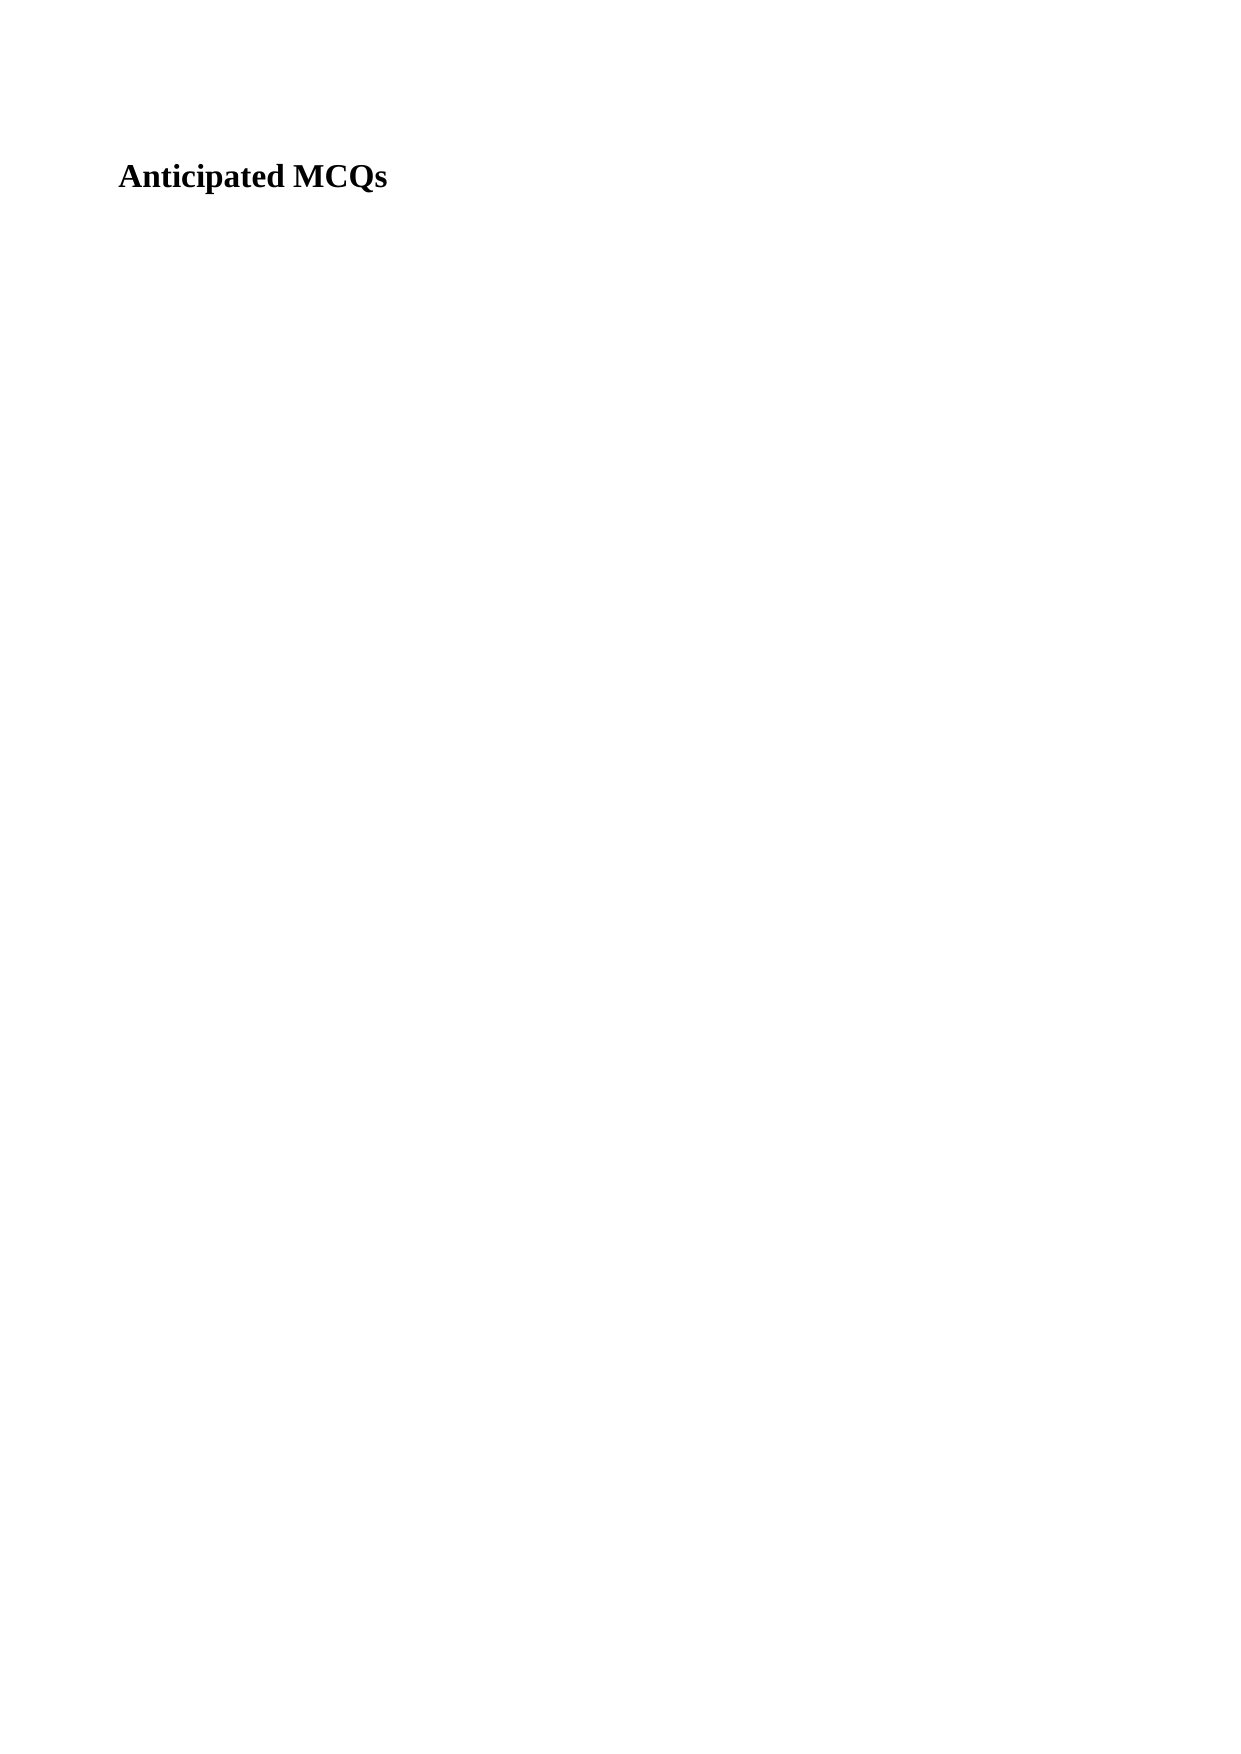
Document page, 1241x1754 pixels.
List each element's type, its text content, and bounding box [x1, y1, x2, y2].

text Anticipated MCQs [118, 156, 1122, 195]
